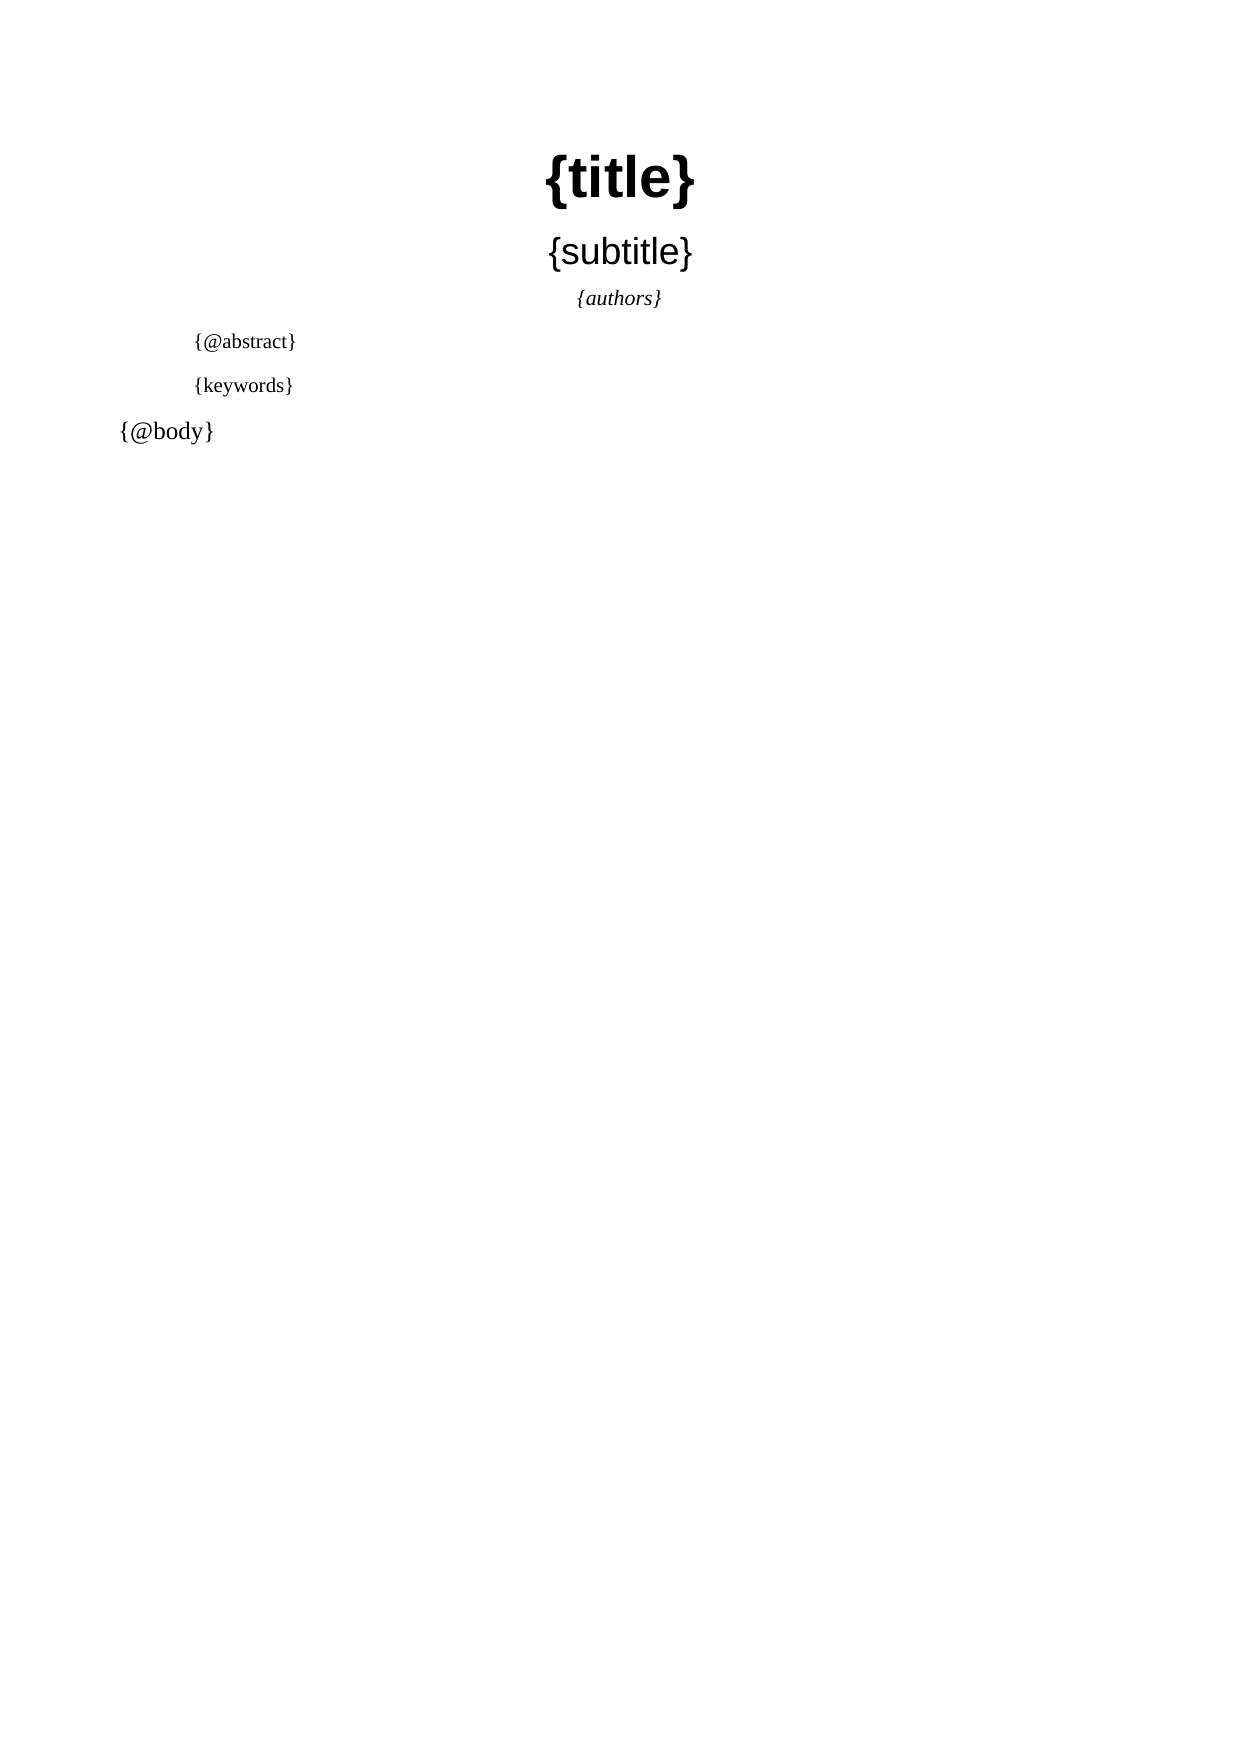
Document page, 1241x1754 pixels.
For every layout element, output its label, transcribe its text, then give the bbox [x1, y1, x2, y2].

text {@abstract} [193, 329, 1122, 353]
subtitle {subtitle} [118, 229, 1122, 272]
text {authors} [118, 284, 1122, 310]
text {@body} [118, 416, 1122, 445]
title {title} [118, 143, 1122, 210]
text {keywords} [193, 373, 1122, 397]
